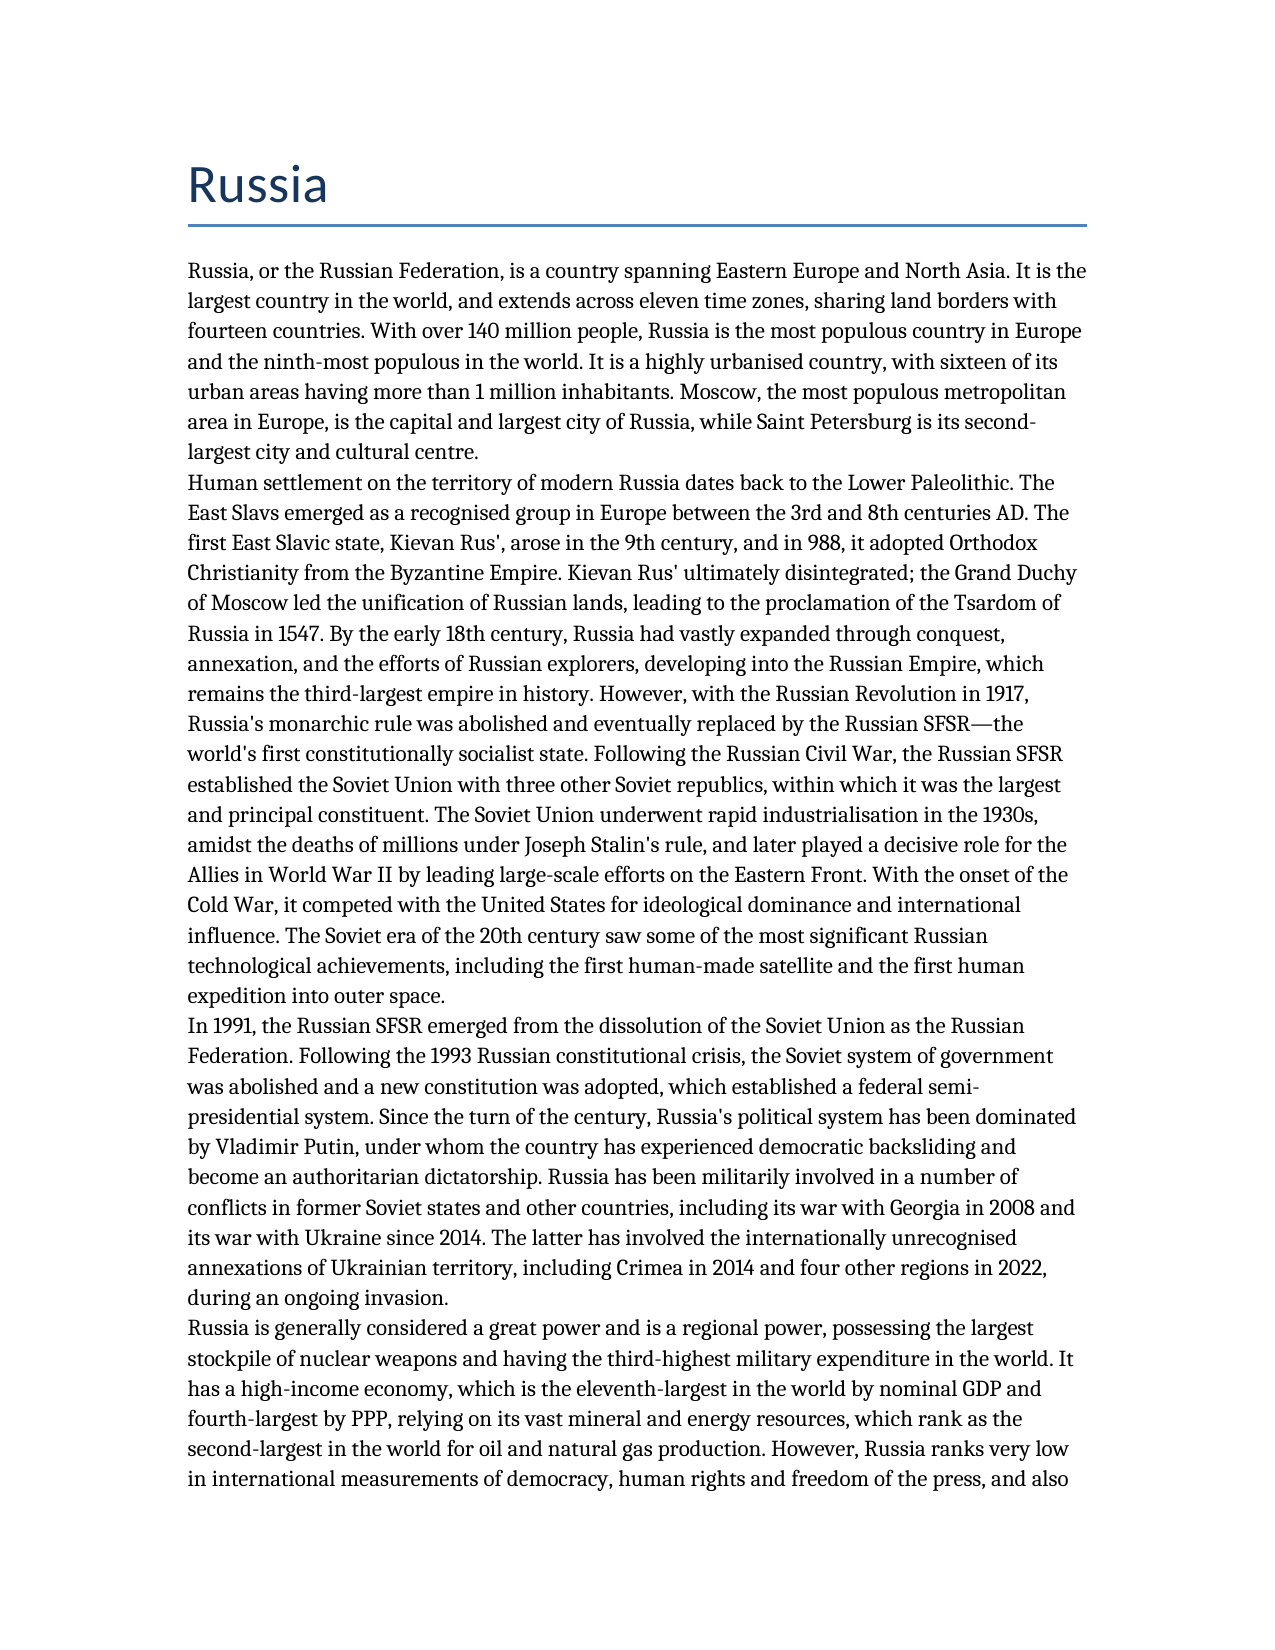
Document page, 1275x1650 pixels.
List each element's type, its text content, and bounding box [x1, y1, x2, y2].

title Russia [187, 150, 1087, 227]
text Russia, or the Russian Federation, is a country spanning Eastern Europe and North Asia. It is the largest country in the world, and extends across eleven time zones, sharing land borders with fourteen countries. With over 140 million people, Russia is the most populous country in Europe and the ninth-most populous in the world. It is a highly urbanised country, with sixteen of its urban areas having more than 1 million inhabitants. Moscow, the most populous metropolitan area in Europe, is the capital and largest city of Russia, while Saint Petersburg is its second-largest city and cultural centre. Human settlement on the territory of modern Russia dates back to the Lower Paleolithic. The East Slavs emerged as a recognised group in Europe between the 3rd and 8th centuries AD. The first East Slavic state, Kievan Rus', arose in the 9th century, and in 988, it adopted Orthodox Christianity from the Byzantine Empire. Kievan Rus' ultimately disintegrated; the Grand Duchy of Moscow led the unification of Russian lands, leading to the proclamation of the Tsardom of Russia in 1547. By the early 18th century, Russia had vastly expanded through conquest, annexation, and the efforts of Russian explorers, developing into the Russian Empire, which remains the third-largest empire in history. However, with the Russian Revolution in 1917, Russia's monarchic rule was abolished and eventually replaced by the Russian SFSR—the world's first constitutionally socialist state. Following the Russian Civil War, the Russian SFSR established the Soviet Union with three other Soviet republics, within which it was the largest and principal constituent. The Soviet Union underwent rapid industrialisation in the 1930s, amidst the deaths of millions under Joseph Stalin's rule, and later played a decisive role for the Allies in World War II by leading large-scale efforts on the Eastern Front. With the onset of the Cold War, it competed with the United States for ideological dominance and international influence. The Soviet era of the 20th century saw some of the most significant Russian technological achievements, including the first human-made satellite and the first human expedition into outer space. In 1991, the Russian SFSR emerged from the dissolution of the Soviet Union as the Russian Federation. Following the 1993 Russian constitutional crisis, the Soviet system of government was abolished and a new constitution was adopted, which established a federal semi-presidential system. Since the turn of the century, Russia's political system has been dominated by Vladimir Putin, under whom the country has experienced democratic backsliding and become an authoritarian dictatorship. Russia has been militarily involved in a number of conflicts in former Soviet states and other countries, including its war with Georgia in 2008 and its war with Ukraine since 2014. The latter has involved the internationally unrecognised annexations of Ukrainian territory, including Crimea in 2014 and four other regions in 2022, during an ongoing invasion. Russia is generally considered a great power and is a regional power, possessing the largest stockpile of nuclear weapons and having the third-highest military expenditure in the world. It has a high-income economy, which is the eleventh-largest in the world by nominal GDP and fourth-largest by PPP, relying on its vast mineral and energy resources, which rank as the second-largest in the world for oil and natural gas production. However, Russia ranks very low in international measurements of democracy, human rights and freedom of the press, and also [187, 258, 1087, 1492]
